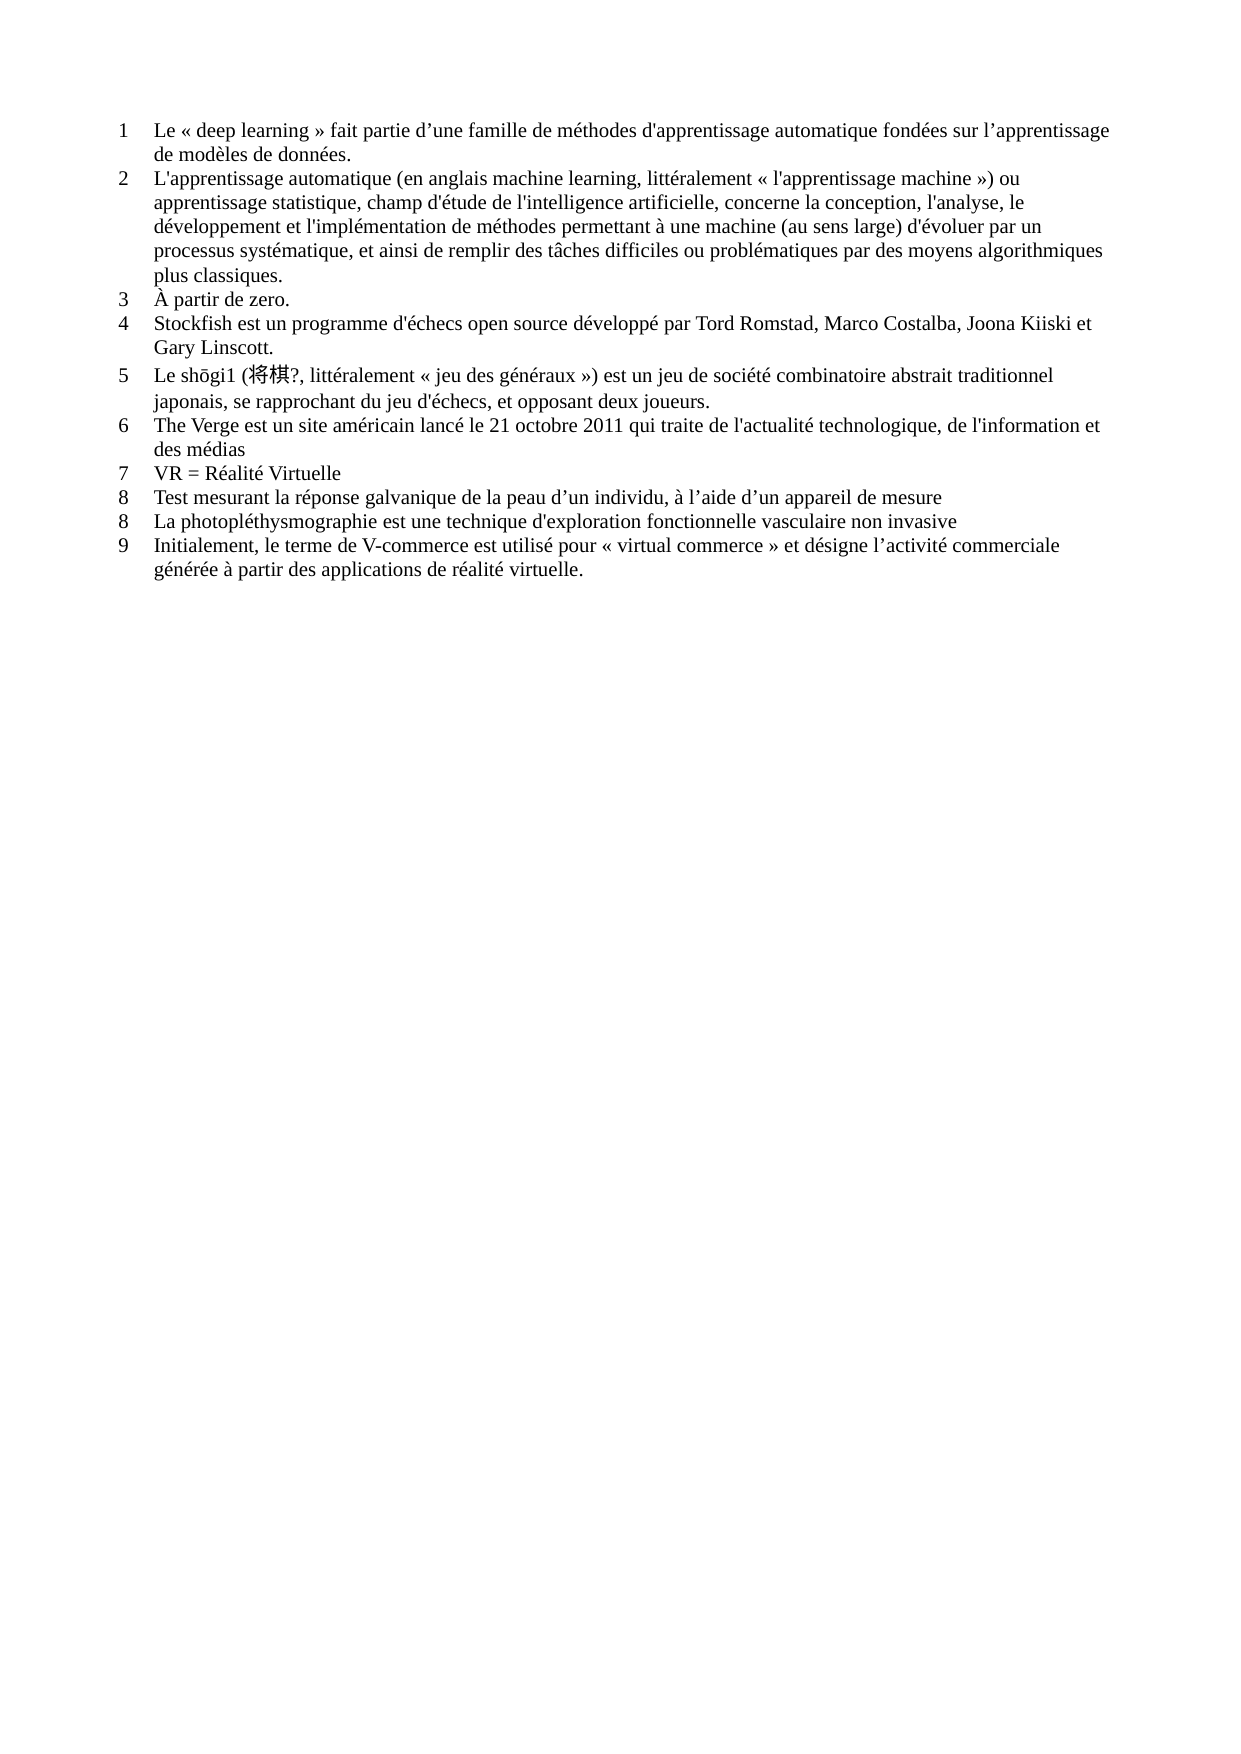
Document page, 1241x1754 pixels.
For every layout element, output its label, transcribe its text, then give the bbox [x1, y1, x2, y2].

list L'apprentissage automatique (en anglais machine learning, littéralement « l'apprentissage machine ») ou apprentissage statistique, champ d'étude de l'intelligence artificielle, concerne la conception, l'analyse, le développement et l'implémentation de méthodes permettant à une machine (au sens large) d'évoluer par un processus systématique, et ainsi de remplir des tâches difficiles ou problématiques par des moyens algorithmiques plus classiques. [118, 166, 1122, 287]
text Test mesurant la réponse galvanique de la peau d’un individu, à l’aide d’un appareil de mesure [118, 485, 1122, 509]
text VR = Réalité Virtuelle [118, 461, 1122, 485]
text La photopléthysmographie est une technique d'exploration fonctionnelle vasculaire non invasive [118, 509, 1122, 533]
text Initialement, le terme de V-commerce est utilisé pour « virtual commerce » et désigne l’activité commerciale générée à partir des applications de réalité virtuelle. [118, 533, 1122, 581]
text Stockfish est un programme d'échecs open source développé par Tord Romstad, Marco Costalba, Joona Kiiski et Gary Linscott. [118, 311, 1122, 359]
text À partir de zero. [118, 287, 1122, 311]
text The Verge est un site américain lancé le 21 octobre 2011 qui traite de l'actualité technologique, de l'information et des médias [118, 413, 1122, 461]
list Le « deep learning » fait partie d’une famille de méthodes d'apprentissage automatique fondées sur l’apprentissage de modèles de données. [118, 118, 1122, 166]
text Le shōgi1 (将棋?, littéralement « jeu des généraux ») est un jeu de société combinatoire abstrait traditionnel japonais, se rapprochant du jeu d'échecs, et opposant deux joueurs. [118, 359, 1122, 413]
